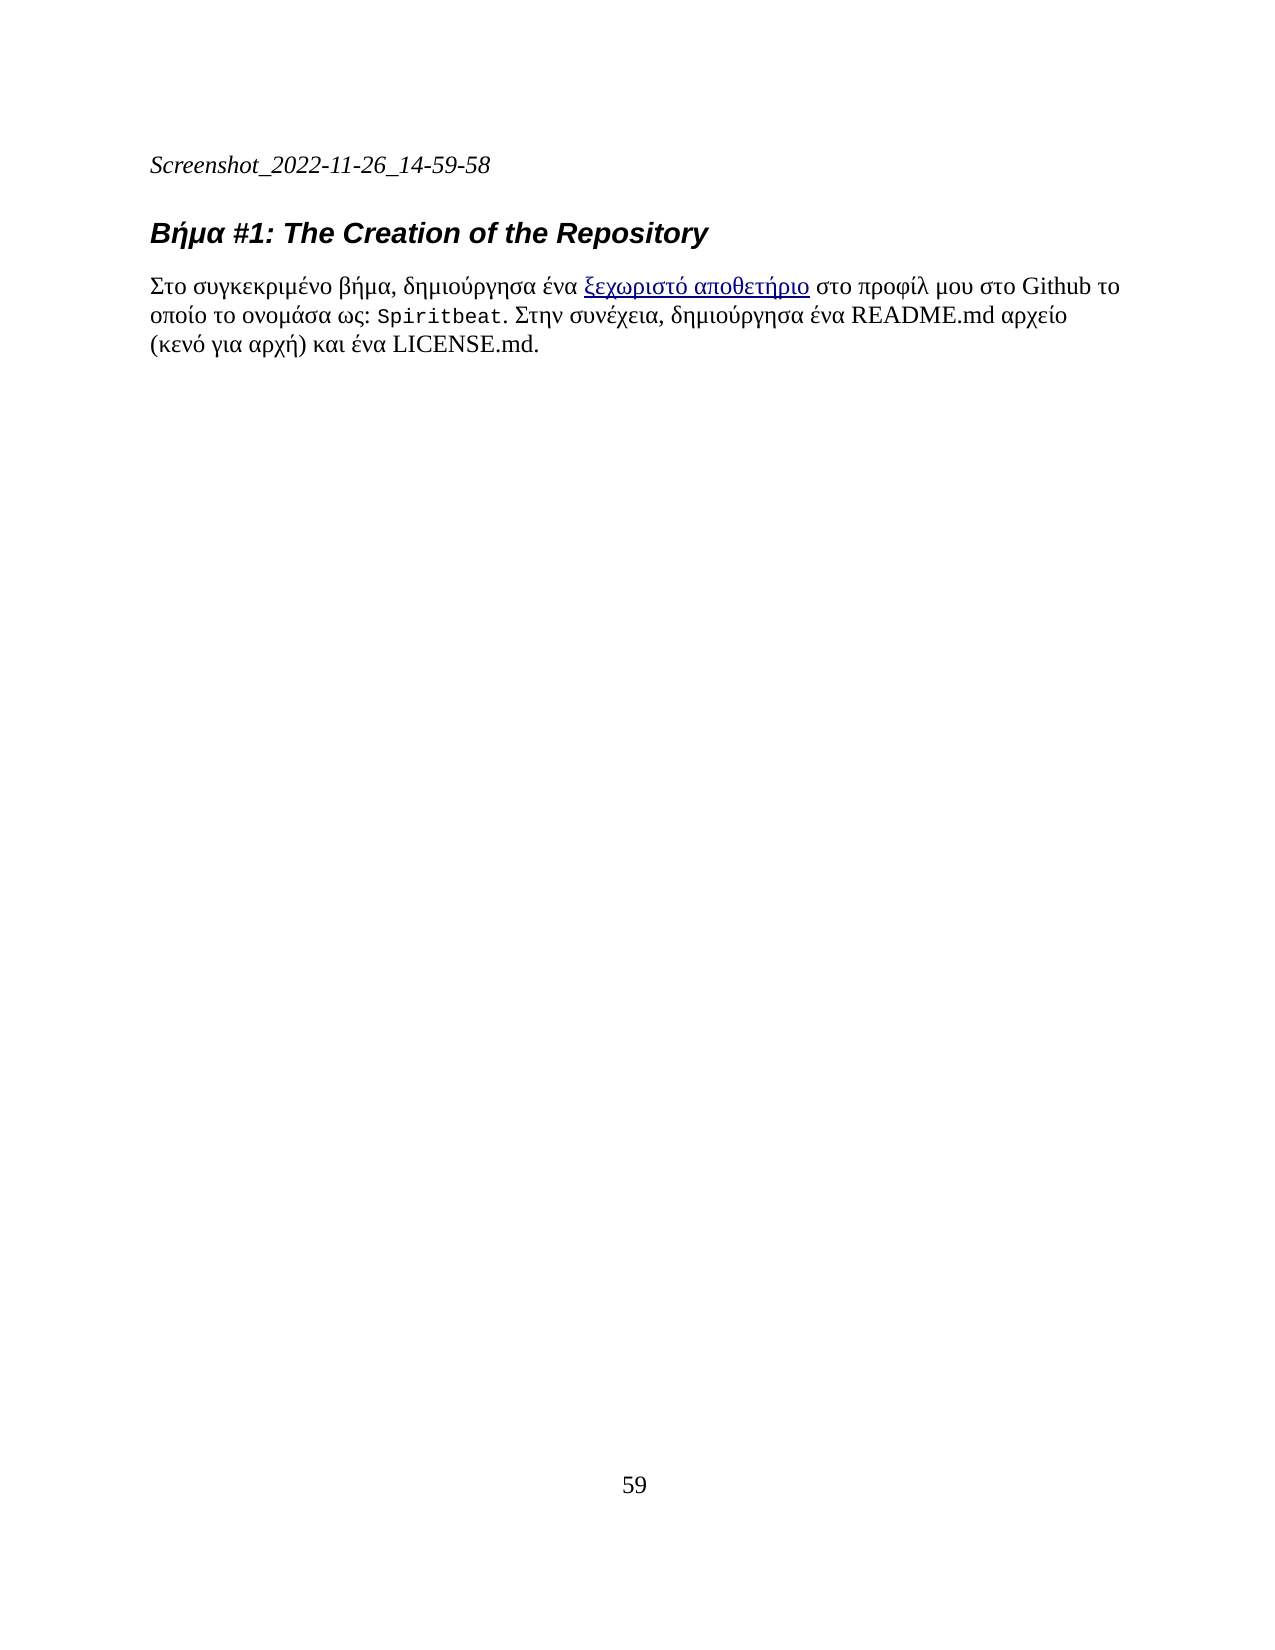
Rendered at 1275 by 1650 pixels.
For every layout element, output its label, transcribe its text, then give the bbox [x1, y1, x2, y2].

text Στο συγκεκριμένο βήμα, δημιούργησα ένα ξεχωριστό αποθετήριο στο προφίλ μου στο Github το οποίο το ονομάσα ως: Spiritbeat. Στην συνέχεια, δημιούργησα ένα README.md αρχείο (κενό για αρχή) και ένα LICENSE.md. [150, 271, 1125, 358]
text Screenshot_2022-11-26_14-59-58 [150, 150, 1125, 179]
subtitle Βήμα #1: The Creation of the Repository [150, 216, 1125, 250]
